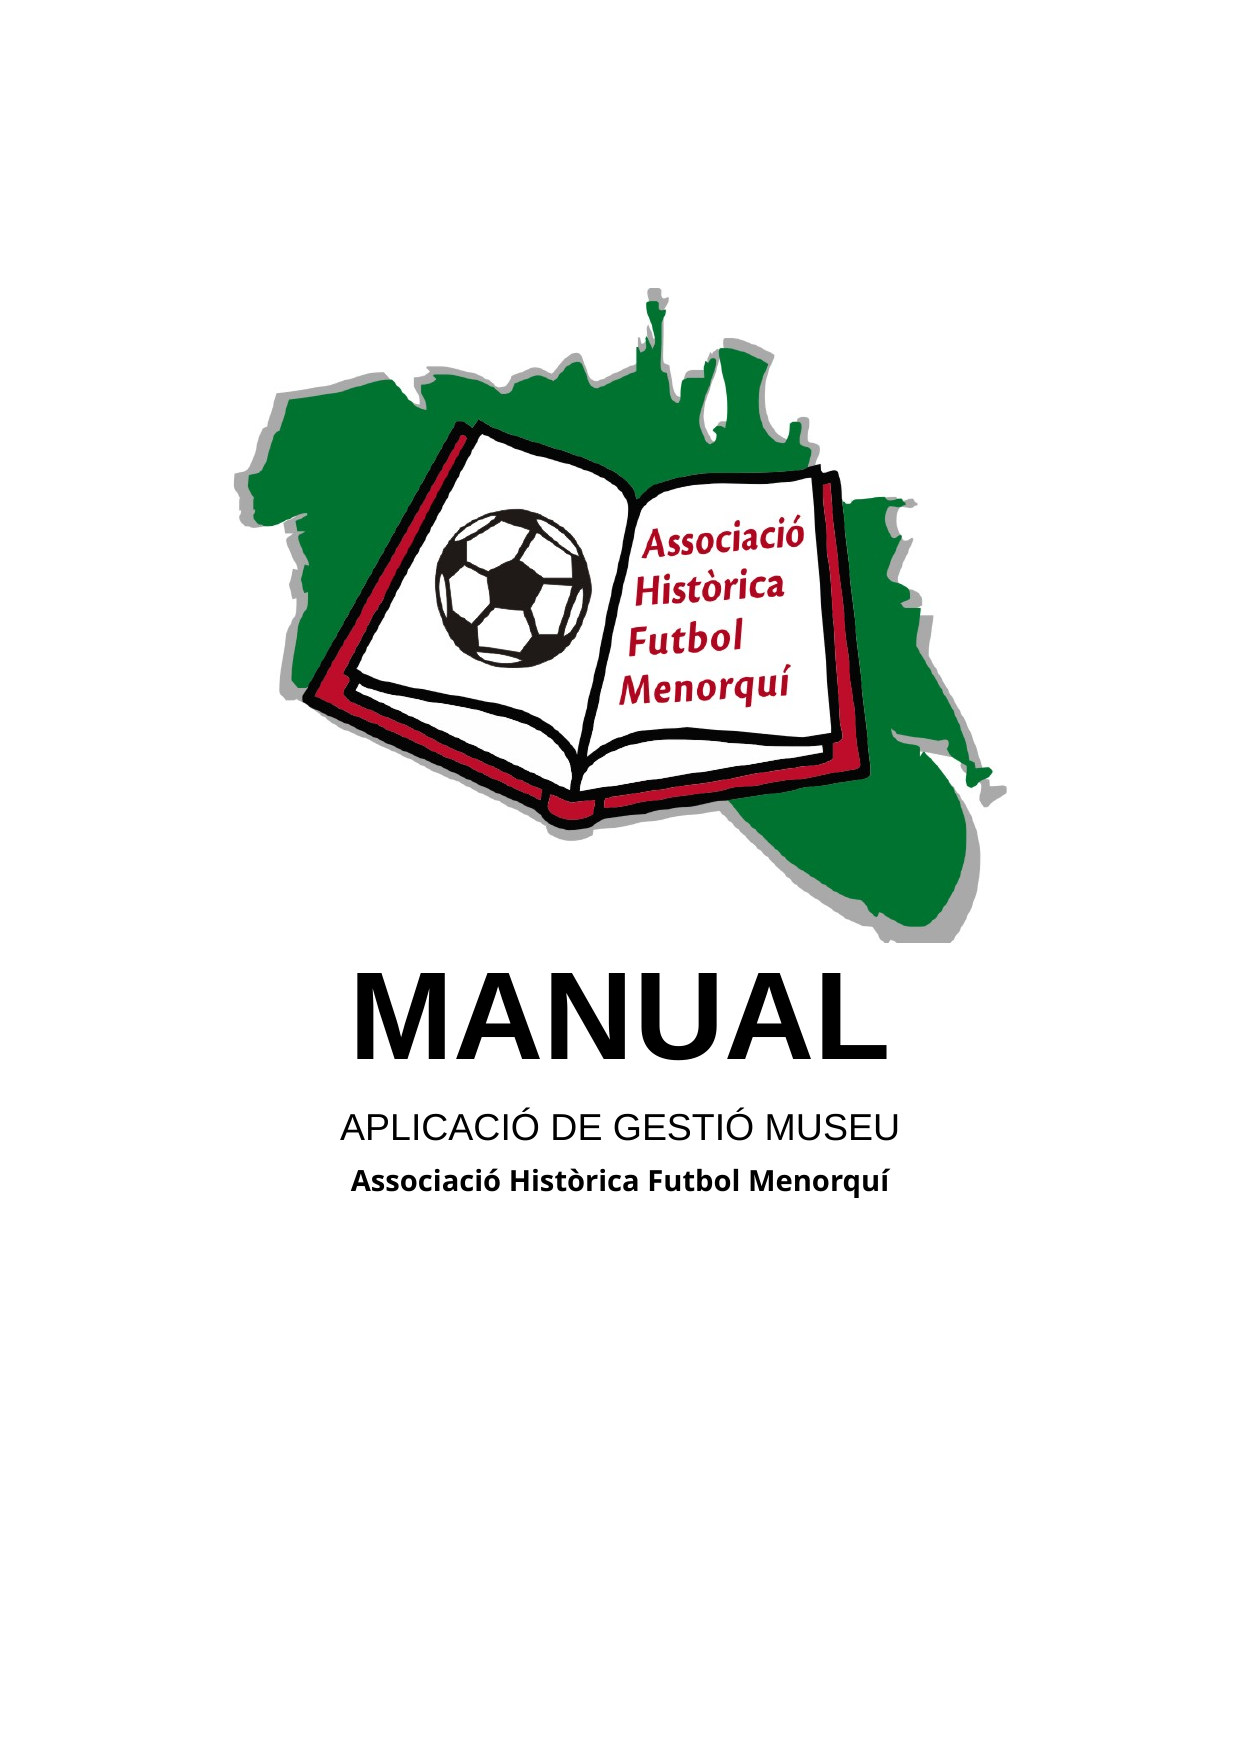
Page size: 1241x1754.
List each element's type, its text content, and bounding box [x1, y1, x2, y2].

picture [233, 288, 1007, 943]
text Associació Històrica Futbol Menorquí [118, 1161, 1122, 1200]
title MANUAL [118, 324, 1122, 1086]
subtitle APLICACIÓ DE GESTIÓ MUSEU [118, 1105, 1122, 1148]
